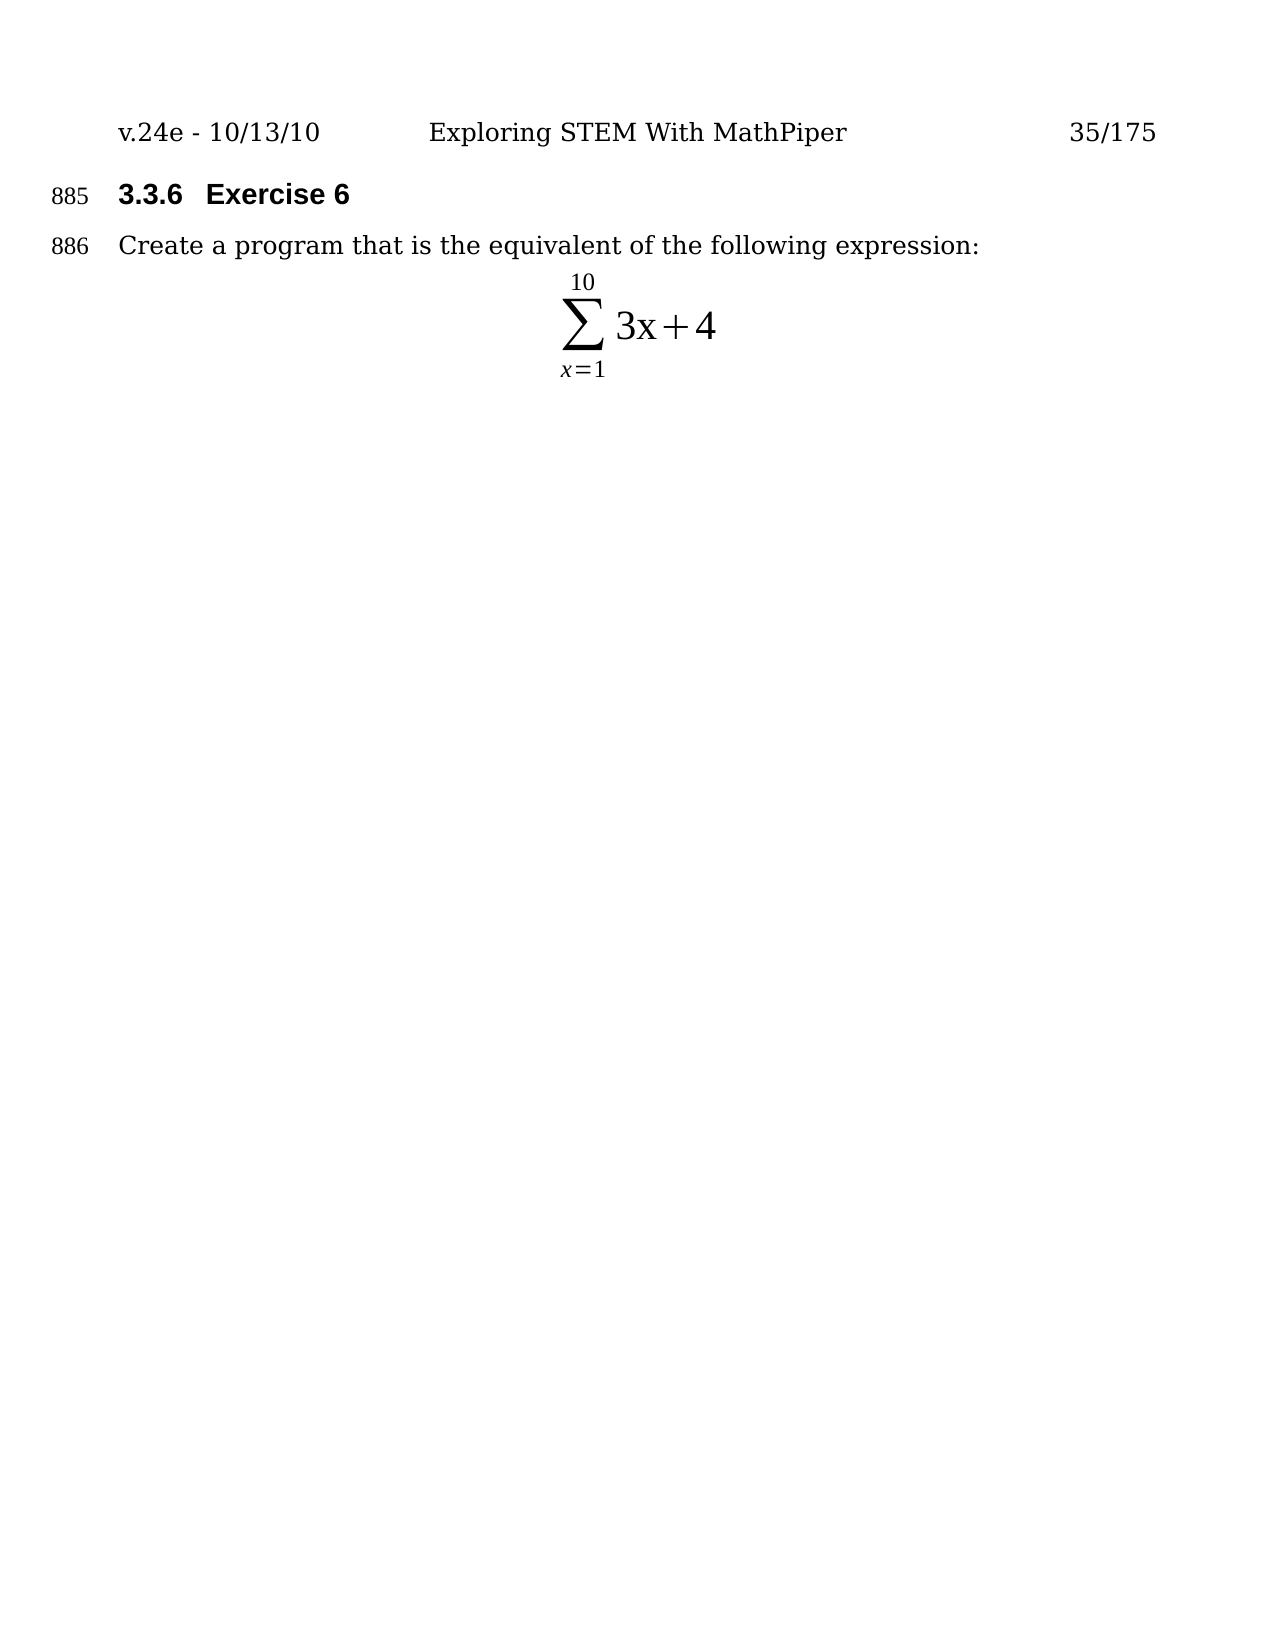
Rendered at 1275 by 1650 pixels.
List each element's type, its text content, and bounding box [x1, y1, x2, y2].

text Create a program that is the equivalent of the following expression: [118, 231, 1157, 260]
subtitle Exercise 6 [118, 177, 1157, 210]
